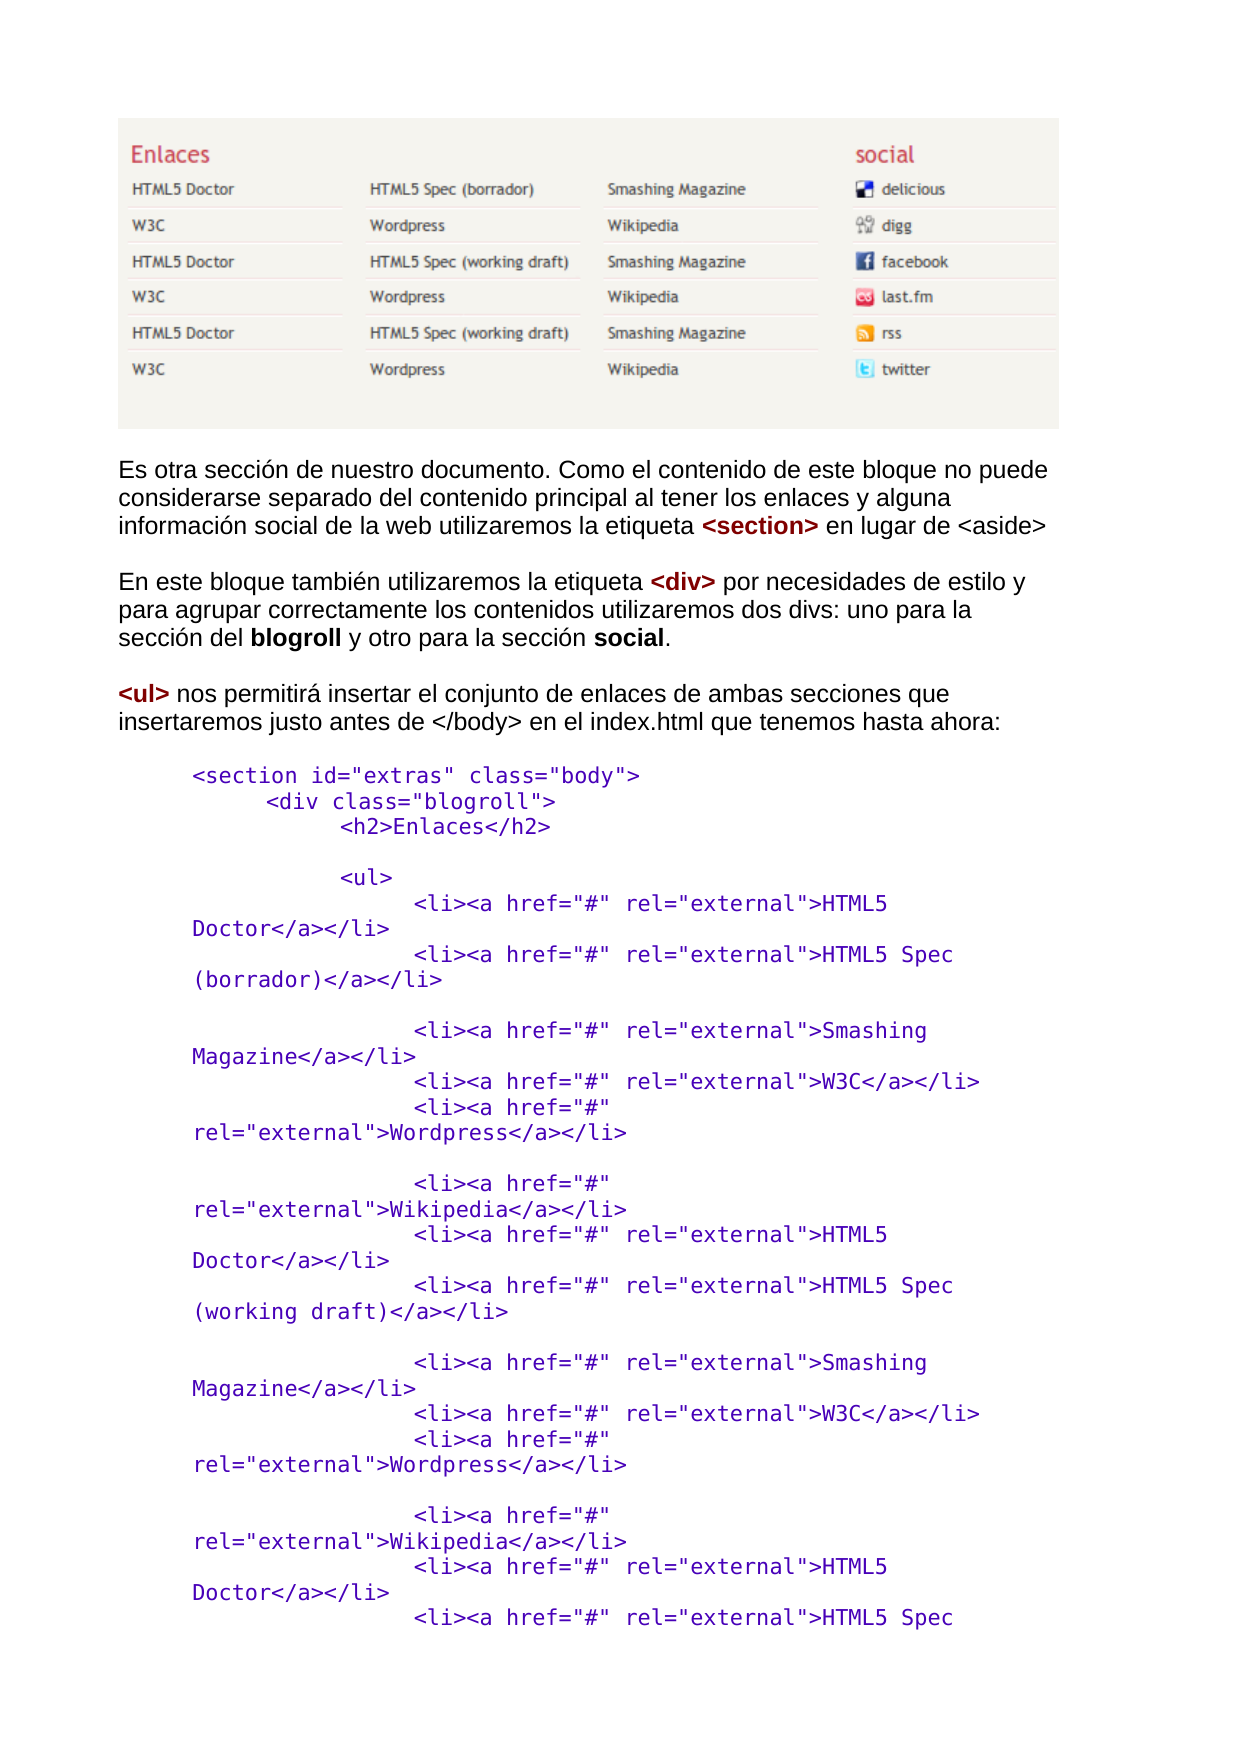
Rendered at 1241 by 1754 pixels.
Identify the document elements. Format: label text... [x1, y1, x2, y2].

text <li><a href="#" rel="external">HTML5 Doctor</a></li> [192, 1223, 1059, 1274]
text <li><a href="#" rel="external">HTML5 Doctor</a></li> [192, 891, 1059, 942]
text <li><a href="#" rel="external">Wikipedia</a></li> [192, 1503, 1059, 1554]
text <h2>Enlaces</h2> [192, 814, 1059, 840]
text En este bloque también utilizaremos la etiqueta <div> por necesidades de estilo y para agrupar correctamente los contenidos utilizaremos dos divs: uno para la sección del blogroll y otro para la sección social. [118, 568, 1059, 652]
text <li><a href="#" rel="external">W3C</a></li> [192, 1069, 1059, 1095]
text Es otra sección de nuestro documento. Como el contenido de este bloque no puede considerarse separado del contenido principal al tener los enlaces y alguna información social de la web utilizaremos la etiqueta <section> en lugar de <aside> [118, 456, 1059, 540]
text <li><a href="#" rel="external">Smashing Magazine</a></li> [192, 1350, 1059, 1401]
text <li><a href="#" rel="external">Smashing Magazine</a></li> [192, 1018, 1059, 1069]
text <li><a href="#" rel="external">HTML5 Spec (borrador)</a></li> [192, 942, 1059, 993]
text <li><a href="#" rel="external">HTML5 Doctor</a></li> [192, 1554, 1059, 1605]
text <li><a href="#" rel="external">HTML5 Spec (working draft)</a></li> [192, 1274, 1059, 1325]
text <li><a href="#" rel="external">Wikipedia</a></li> [192, 1172, 1059, 1223]
text <section id="extras" class="body"> [192, 763, 1059, 789]
text <li><a href="#" rel="external">Wordpress</a></li> [192, 1095, 1059, 1146]
text <li><a href="#" rel="external">W3C</a></li> [192, 1401, 1059, 1427]
text <ul> [192, 865, 1059, 891]
text <ul> nos permitirá insertar el conjunto de enlaces de ambas secciones que insertaremos justo antes de </body> en el index.html que tenemos hasta ahora: [118, 679, 1059, 735]
text <div class="blogroll"> [192, 789, 1059, 814]
text <li><a href="#" rel="external">HTML5 Spec [192, 1605, 1059, 1631]
text <li><a href="#" rel="external">Wordpress</a></li> [192, 1427, 1059, 1478]
picture [118, 118, 1059, 429]
